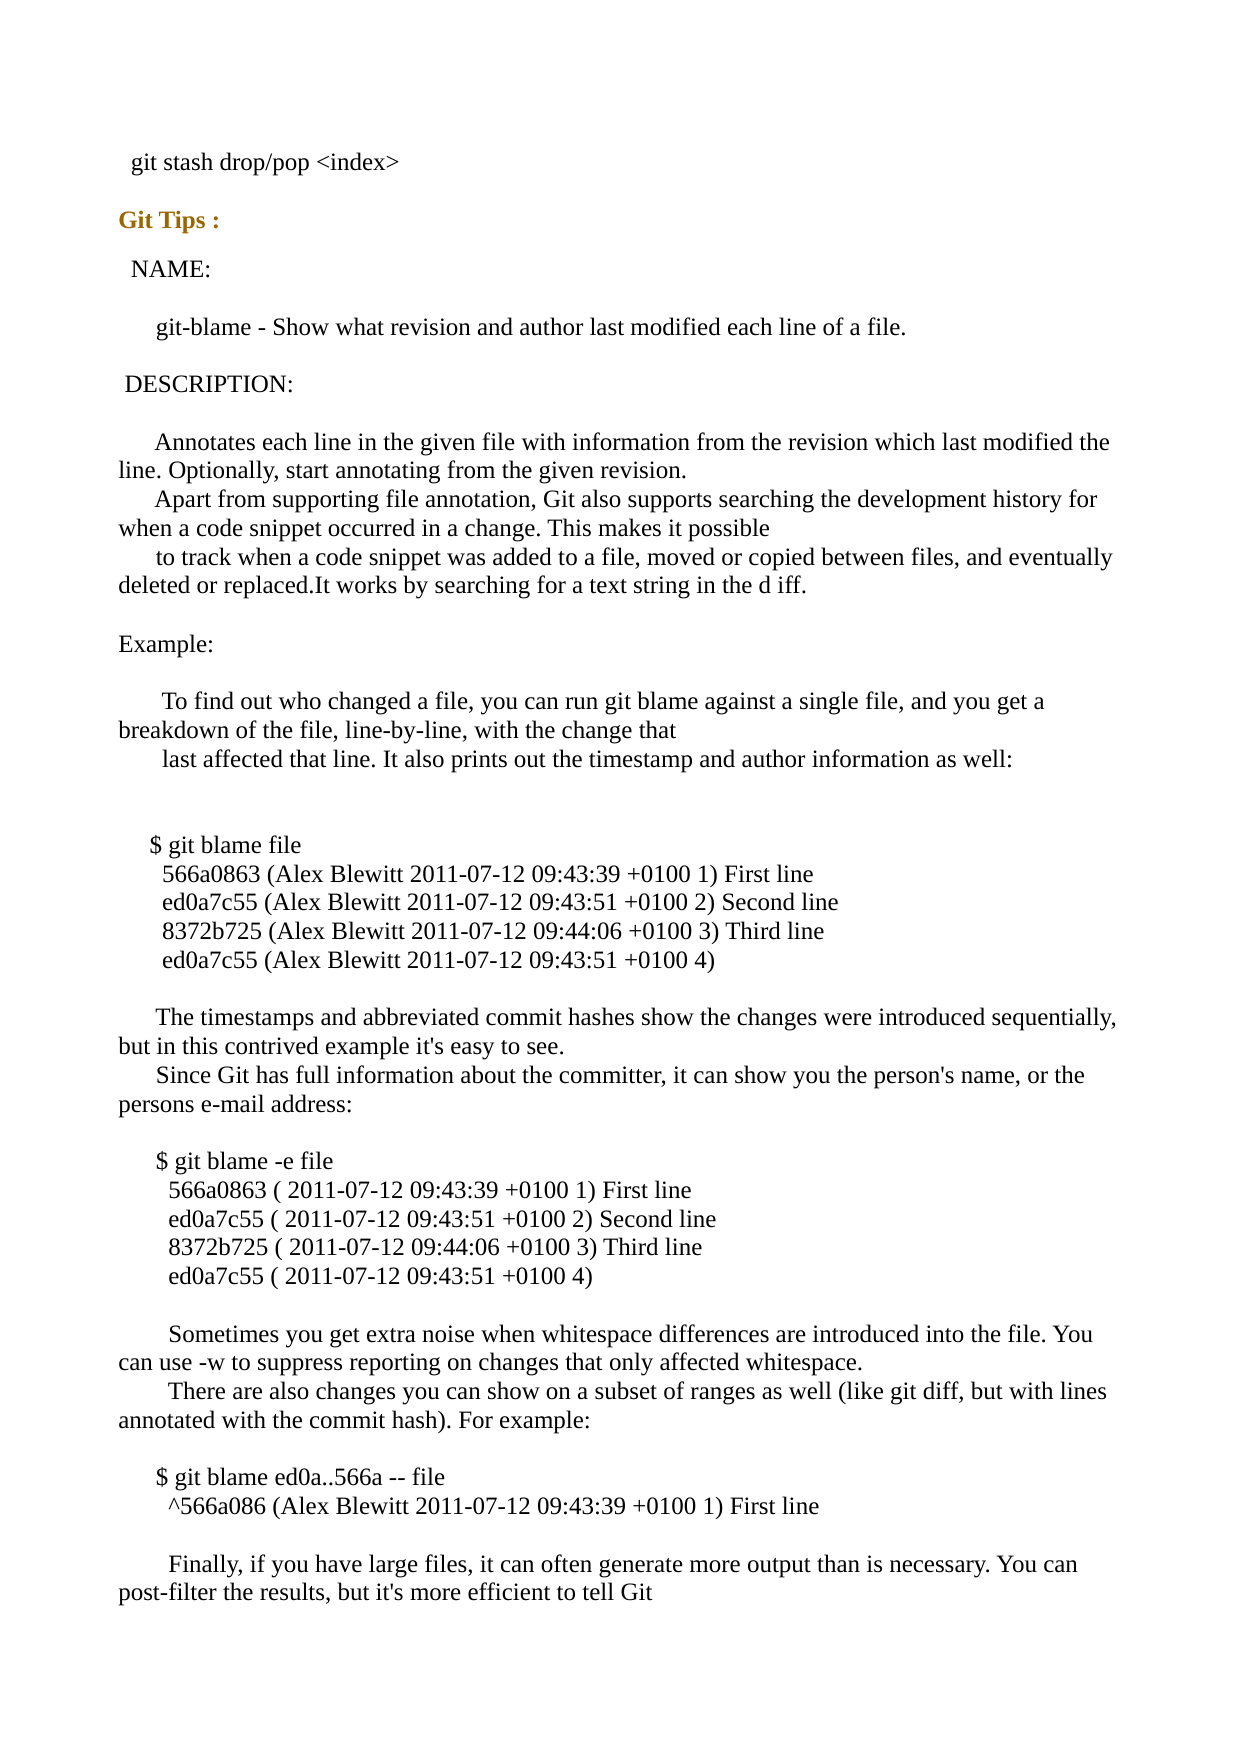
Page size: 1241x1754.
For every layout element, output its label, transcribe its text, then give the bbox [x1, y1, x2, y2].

text $ git blame file [118, 830, 1122, 859]
text 8372b725 (Alex Blewitt 2011-07-12 09:44:06 +0100 3) Third line [118, 916, 1122, 945]
text Annotates each line in the given file with information from the revision which last modified the line. Optionally, start annotating from the given revision. [118, 427, 1122, 484]
text Finally, if you have large files, it can often generate more output than is necessary. You can post-filter the results, but it's more efficient to tell Git [118, 1549, 1122, 1606]
text $ git blame -e file [118, 1146, 1122, 1175]
text NAME: [118, 254, 1122, 283]
text ^566a086 (Alex Blewitt 2011-07-12 09:43:39 +0100 1) First line [118, 1491, 1122, 1520]
text last affected that line. It also prints out the timestamp and author information as well: [118, 744, 1122, 772]
text The timestamps and abbreviated commit hashes show the changes were introduced sequentially, but in this contrived example it's easy to see. [118, 1002, 1122, 1060]
text git-blame - Show what revision and author last modified each line of a file. [118, 312, 1122, 340]
text to track when a code snippet was added to a file, moved or copied between files, and eventually deleted or replaced.It works by searching for a text string in the d iff. [118, 542, 1122, 599]
text Example: [118, 629, 1122, 657]
text ed0a7c55 ( 2011-07-12 09:43:51 +0100 4) [118, 1261, 1122, 1290]
text To find out who changed a file, you can run git blame against a single file, and you get a breakdown of the file, line-by-line, with the change that [118, 686, 1122, 744]
text git stash drop/pop <index> [118, 147, 1122, 176]
text Sometimes you get extra noise when whitespace differences are introduced into the file. You can use -w to suppress reporting on changes that only affected whitespace. [118, 1319, 1122, 1376]
text 566a0863 (Alex Blewitt 2011-07-12 09:43:39 +0100 1) First line [118, 859, 1122, 887]
text There are also changes you can show on a subset of ranges as well (like git diff, but with lines annotated with the commit hash). For example: [118, 1376, 1122, 1434]
text $ git blame ed0a..566a -- file [118, 1462, 1122, 1491]
text ed0a7c55 (Alex Blewitt 2011-07-12 09:43:51 +0100 2) Second line [118, 887, 1122, 916]
text ed0a7c55 (Alex Blewitt 2011-07-12 09:43:51 +0100 4) [118, 945, 1122, 974]
text 566a0863 ( 2011-07-12 09:43:39 +0100 1) First line [118, 1175, 1122, 1204]
text 8372b725 ( 2011-07-12 09:44:06 +0100 3) Third line [118, 1232, 1122, 1261]
text ed0a7c55 ( 2011-07-12 09:43:51 +0100 2) Second line [118, 1204, 1122, 1232]
text Since Git has full information about the committer, it can show you the person's name, or the persons e-mail address: [118, 1060, 1122, 1117]
text Git Tips : [118, 205, 1122, 234]
text Apart from supporting file annotation, Git also supports searching the development history for when a code snippet occurred in a change. This makes it possible [118, 484, 1122, 542]
text DESCRIPTION: [118, 369, 1122, 398]
